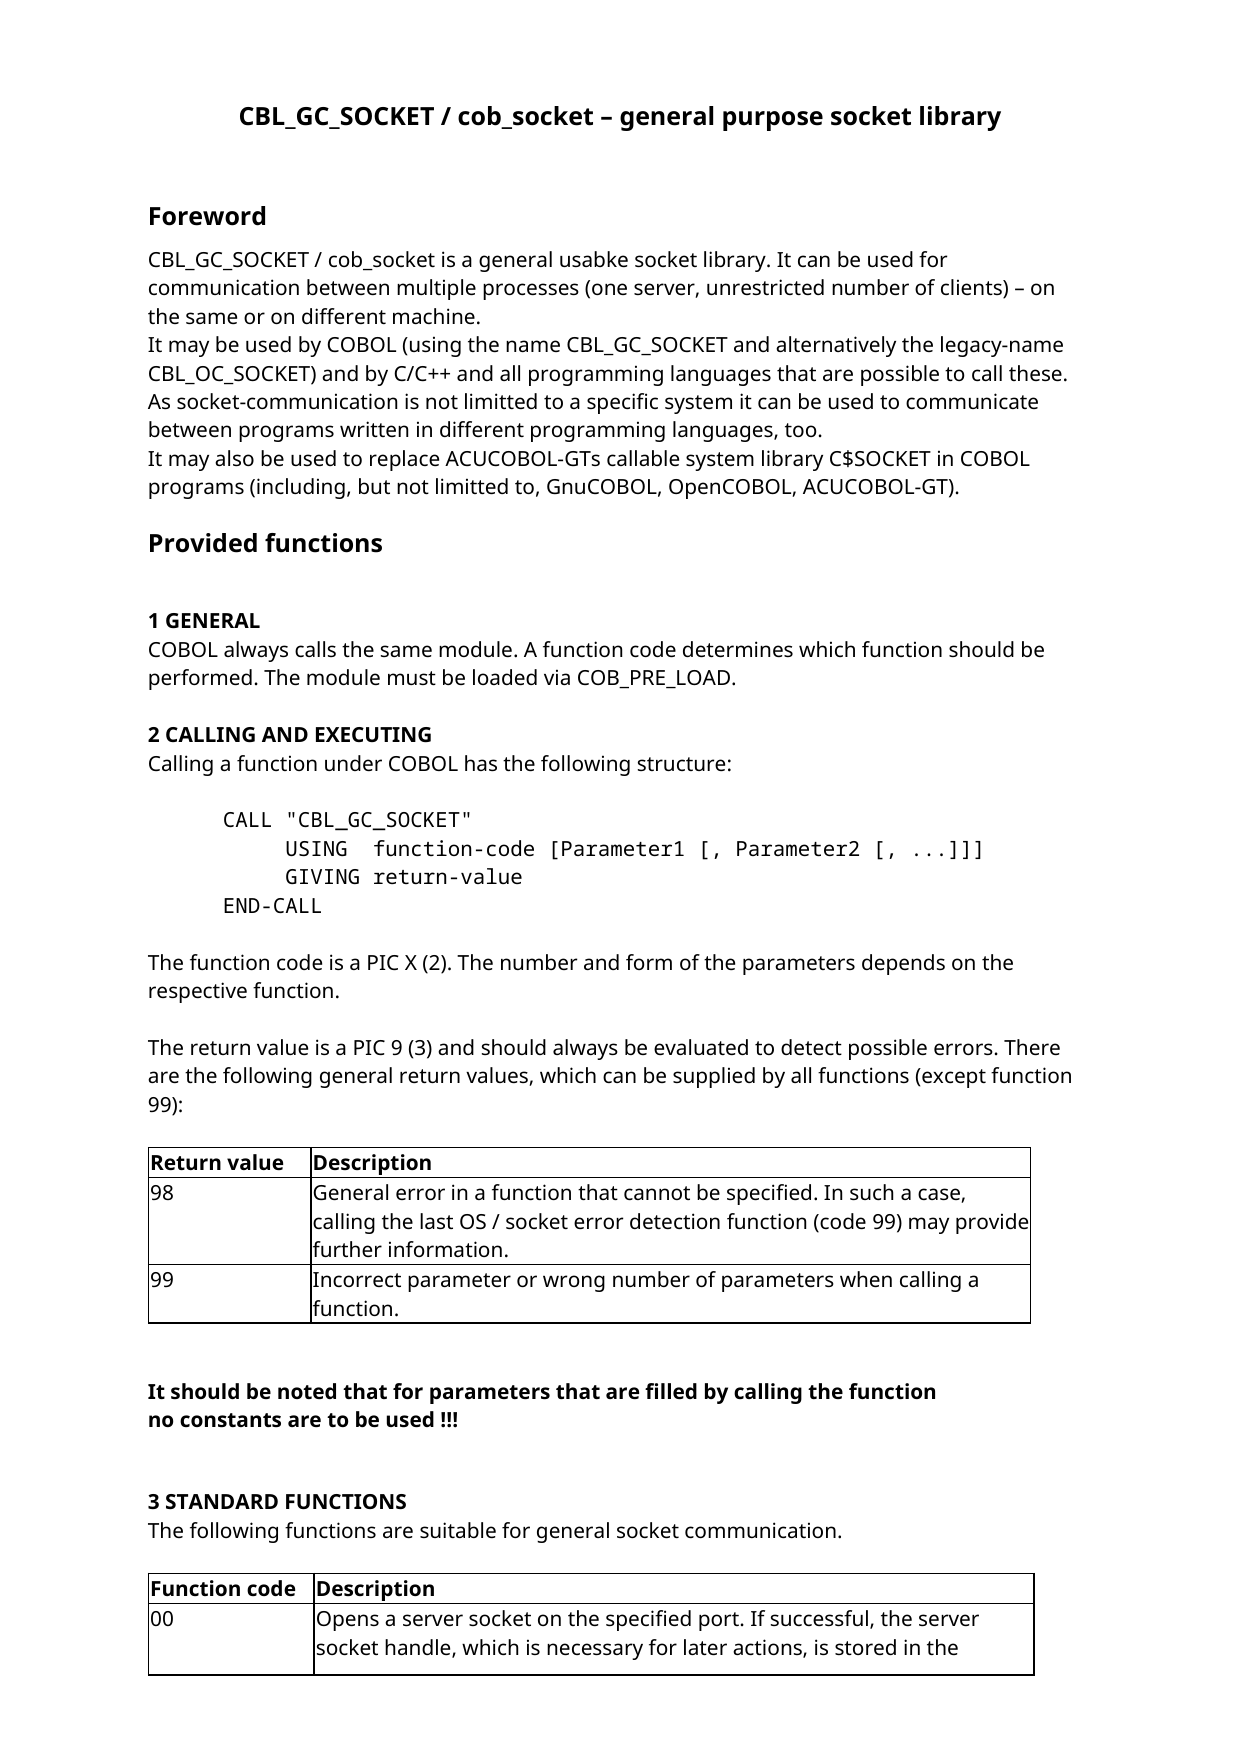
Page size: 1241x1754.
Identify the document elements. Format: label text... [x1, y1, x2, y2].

table_cell 00 [149, 1604, 313, 1633]
text Foreword [148, 198, 1093, 232]
text The function code is a PIC X (2). The number and form of the parameters depends on the respective function. [148, 948, 1093, 1004]
text GIVING return-value [148, 862, 1093, 891]
text The return value is a PIC 9 (3) and should always be evaluated to detect possible errors. There are the following general return values, which can be supplied by all functions (except function 99): [148, 1033, 1093, 1118]
text Provided functions [148, 526, 1093, 560]
table_header Description [315, 1574, 1033, 1603]
text 2 CALLING AND EXECUTING [148, 720, 1093, 749]
text 1 GENERAL [148, 606, 1093, 635]
text It should be noted that for parameters that are filled by calling the function no constants are to be used !!! [148, 1377, 1093, 1434]
table_cell [149, 1633, 313, 1674]
text COBOL always calls the same module. A function code determines which function should be performed. The module must be loaded via COB_PRE_LOAD. [148, 635, 1093, 692]
table_cell Incorrect parameter or wrong number of parameters when calling a function. [312, 1265, 1030, 1322]
table_cell 99 [149, 1265, 310, 1322]
table_header Function code [149, 1574, 313, 1603]
text CBL_GC_SOCKET / cob_socket is a general usabke socket library. It can be used for communication between multiple processes (one server, unrestricted number of clients) – on the same or on different machine. It may be used by COBOL (using the name CBL_GC_SOCKET and alternatively the legacy-name CBL_OC_SOCKET) and by C/C++ and all programming languages that are possible to call these. As socket-communication is not limitted to a specific system it can be used to communicate between programs written in different programming languages, too. It may also be used to replace ACUCOBOL-GTs callable system library C$SOCKET in COBOL programs (including, but not limitted to, GnuCOBOL, OpenCOBOL, ACUCOBOL-GT). [148, 245, 1093, 501]
table_cell Opens a server socket on the specified port. If successful, the server socket handle, which is necessary for later actions, is stored in the [315, 1604, 1033, 1674]
text 3 STANDARD FUNCTIONS [148, 1487, 1093, 1516]
table_header Description [312, 1148, 1030, 1177]
text CALL "CBL_GC_SOCKET" [148, 806, 1093, 834]
text Calling a function under COBOL has the following structure: [148, 749, 1093, 777]
text The following functions are suitable for general socket communication. [148, 1516, 1093, 1544]
table_header Return value [149, 1148, 310, 1177]
table_cell 98 [149, 1178, 310, 1264]
text END-CALL [148, 891, 1093, 919]
text USING function-code [Parameter1 [, Parameter2 [, ...]]] [148, 834, 1093, 862]
table_cell General error in a function that cannot be specified. In such a case, calling the last OS / socket error detection function (code 99) may provide further information. [312, 1178, 1030, 1264]
